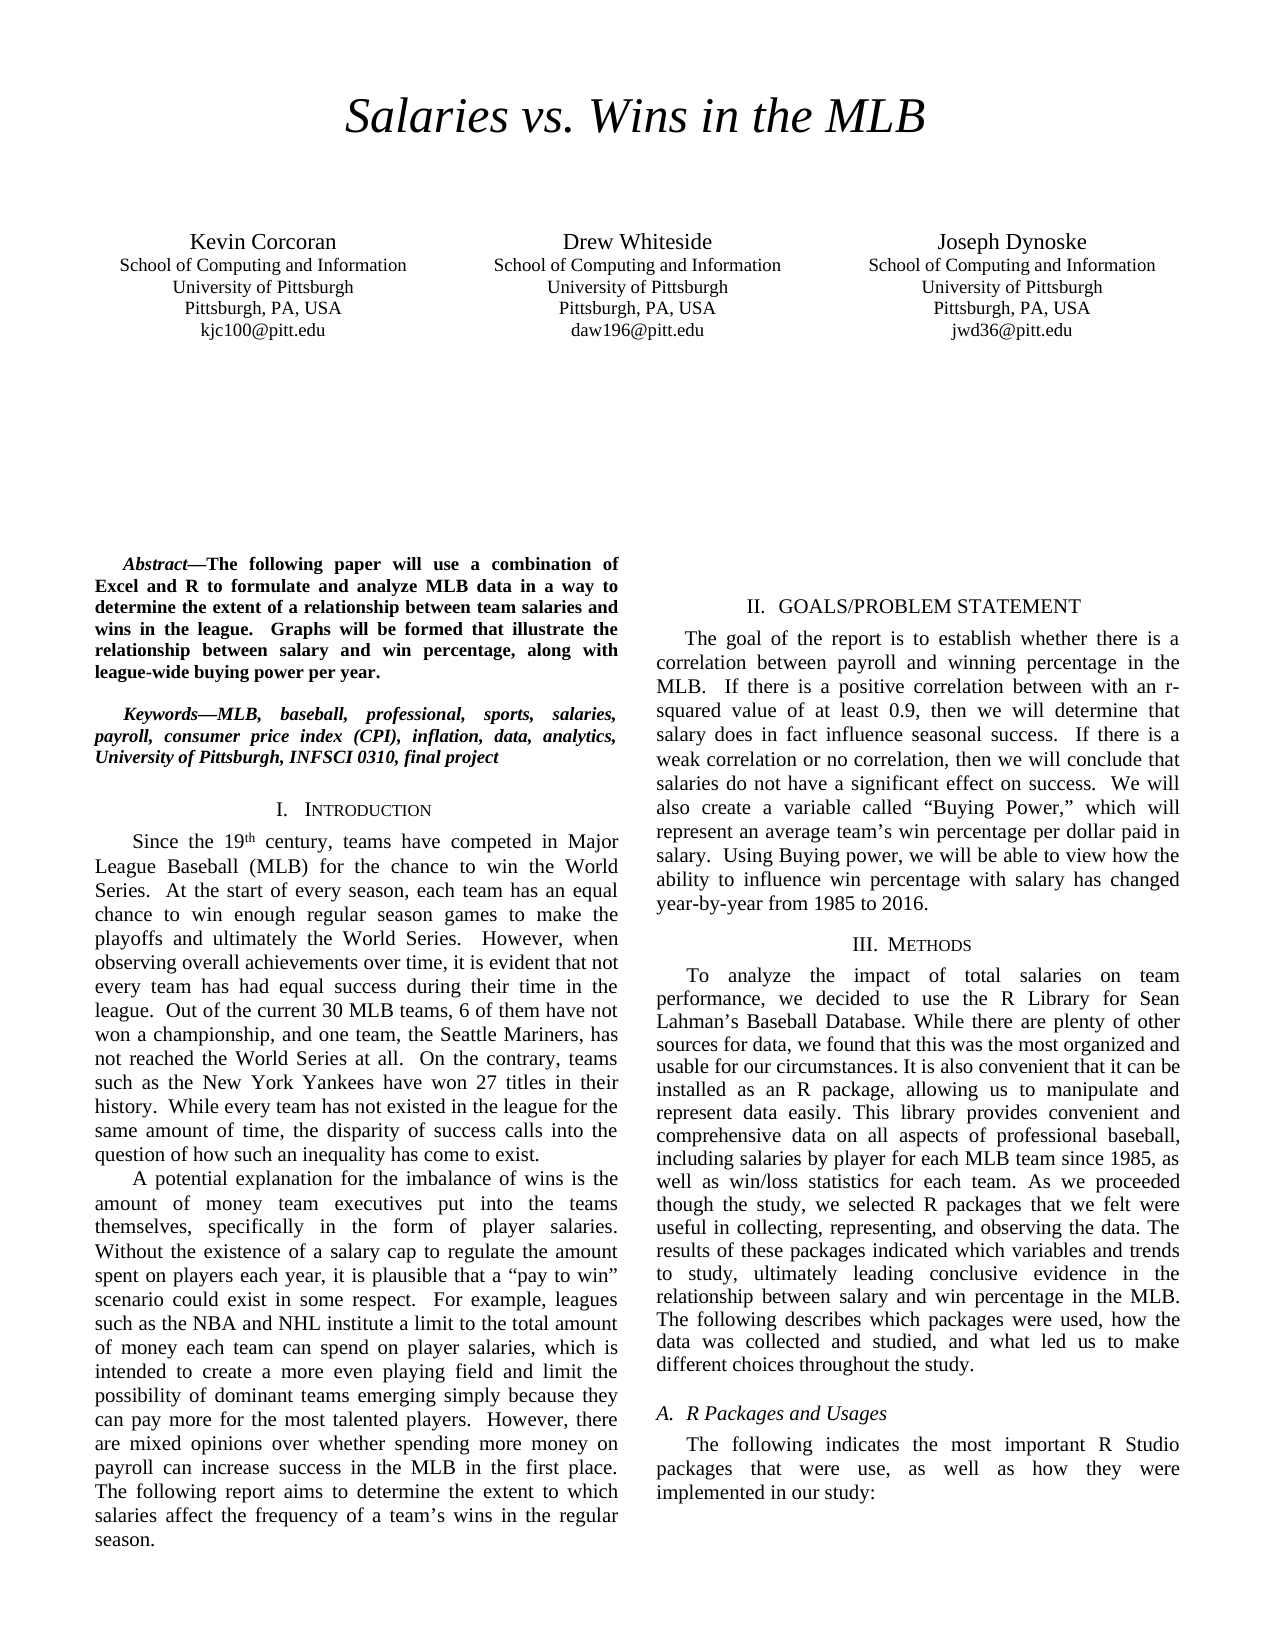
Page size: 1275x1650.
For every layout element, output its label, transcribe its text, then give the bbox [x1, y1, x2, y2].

text A potential explanation for the imbalance of wins is the amount of money team executives put into the teams themselves, specifically in the form of player salaries. Without the existence of a salary cap to regulate the amount spent on players each year, it is plausible that a “pay to win” scenario could exist in some respect. For example, leagues such as the NBA and NHL institute a limit to the total amount of money each team can spend on player salaries, which is intended to create a more even playing field and limit the possibility of dominant teams emerging simply because they can pay more for the most talented players. However, there are mixed opinions over whether spending more money on payroll can increase success in the MLB in the first place. The following report aims to determine the extent to which salaries affect the frequency of a team’s wins in the regular season. [94, 1166, 619, 1551]
subtitle R Packages and Usages [656, 1401, 1181, 1425]
text Abstract—The following paper will use a combination of Excel and R to formulate and analyze MLB data in a way to determine the extent of a relationship between team salaries and wins in the league. Graphs will be formed that illustrate the relationship between salary and win percentage, along with league-wide buying power per year. [94, 553, 619, 682]
text The following indicates the most important R Studio packages that were use, as well as how they were implemented in our study: [656, 1432, 1181, 1504]
text Keywords—MLB, baseball, professional, sports, salaries, payroll, consumer price index (CPI), inflation, data, analytics, University of Pittsburgh, INFSCI 0310, final project [94, 703, 619, 768]
text Since the 19th century, teams have competed in Major League Baseball (MLB) for the chance to win the World Series. At the start of every season, each team has an equal chance to win enough regular season games to make the playoffs and ultimately the World Series. However, when observing overall achievements over time, it is evident that not every team has had equal success during their time in the league. Out of the current 30 MLB teams, 6 of them have not won a championship, and one team, the Seattle Mariners, has not reached the World Series at all. On the contrary, teams such as the New York Yankees have won 27 titles in their history. While every team has not existed in the league for the same amount of time, the disparity of success calls into the question of how such an inequality has come to exist. [94, 829, 619, 1166]
text To analyze the impact of total salaries on team performance, we decided to use the R Library for Sean Lahman’s Baseball Database. While there are plenty of other sources for data, we found that this was the most organized and usable for our circumstances. It is also convenient that it can be installed as an R package, allowing us to manipulate and represent data easily. This library provides convenient and comprehensive data on all aspects of professional baseball, including salaries by player for each MLB team since 1985, as well as win/loss statistics for each team. As we proceeded though the study, we selected R packages that we felt were useful in collecting, representing, and observing the data. The results of these packages indicated which variables and trends to study, ultimately leading conclusive evidence in the relationship between salary and win percentage in the MLB. The following describes which packages were used, how the data was collected and studied, and what led us to make different choices throughout the study. [656, 964, 1181, 1376]
subtitle Introduction [94, 797, 619, 821]
subtitle GOALS/PROBLEM STATEMENT [656, 594, 1181, 618]
title Salaries vs. Wins in the MLB [94, 85, 1181, 143]
text The goal of the report is to establish whether there is a correlation between payroll and winning percentage in the MLB. If there is a positive correlation between with an r-squared value of at least 0.9, then we will determine that salary does in fact influence seasonal success. If there is a weak correlation or no correlation, then we will conclude that salaries do not have a significant effect on success. We will also create a variable called “Buying Power,” which will represent an average team’s win percentage per dollar paid in salary. Using Buying power, we will be able to view how the ability to influence win percentage with salary has changed year-by-year from 1985 to 2016. [656, 626, 1181, 915]
text Kevin Corcoran School of Computing and Information University of Pittsburgh Pittsburgh, PA, USA kjc100@pitt.edu [94, 228, 431, 340]
subtitle Methods [656, 932, 1181, 956]
text Joseph Dynoske School of Computing and Information University of Pittsburgh Pittsburgh, PA, USA jwd36@pitt.edu [843, 228, 1181, 340]
text Drew Whiteside School of Computing and Information University of Pittsburgh Pittsburgh, PA, USA daw196@pitt.edu [469, 228, 806, 340]
